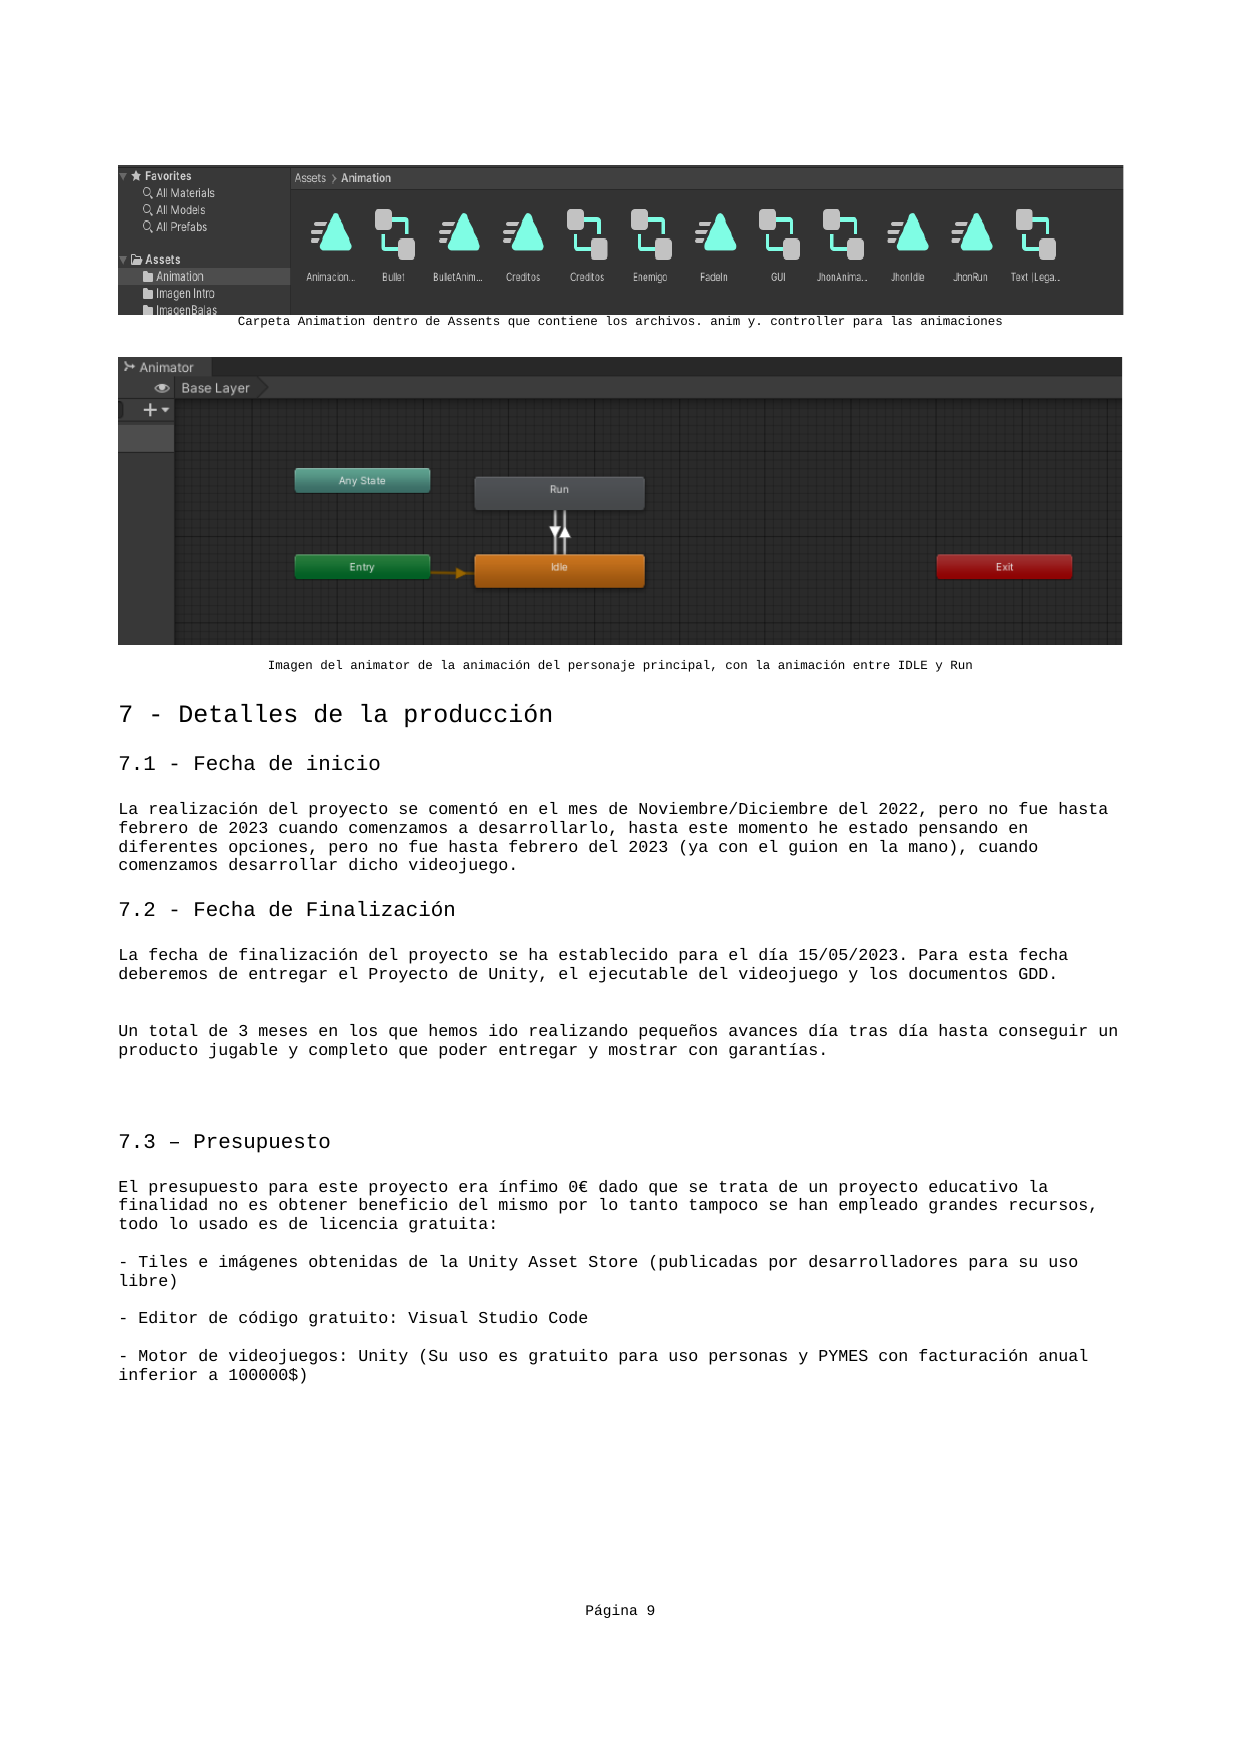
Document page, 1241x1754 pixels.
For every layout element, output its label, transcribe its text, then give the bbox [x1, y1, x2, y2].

text 7 - Detalles de la producción [118, 701, 1122, 729]
text Página 9 [118, 1604, 1122, 1620]
text La realización del proyecto se comentó en el mes de Noviembre/Diciembre del 2022, pero no fue hasta febrero de 2023 cuando comenzamos a desarrollarlo, hasta este momento he estado pensando en diferentes opciones, pero no fue hasta febrero del 2023 (ya con el guion en la mano), cuando comenzamos desarrollar dicho videojuego. [118, 800, 1122, 876]
text Un total de 3 meses en los que hemos ido realizando pequeños avances día tras día hasta conseguir un producto jugable y completo que poder entregar y mostrar con garantías. [118, 1022, 1122, 1060]
text El presupuesto para este proyecto era ínfimo 0€ dado que se trata de un proyecto educativo la finalidad no es obtener beneficio del mismo por lo tanto tampoco se han empleado grandes recursos, todo lo usado es de licencia gratuita: [118, 1178, 1122, 1235]
text - Tiles e imágenes obtenidas de la Unity Asset Store (publicadas por desarrolladores para su uso libre) [118, 1253, 1122, 1291]
text 7.3 – Presupuesto [118, 1131, 1122, 1154]
text 7.1 - Fecha de inicio [118, 753, 1122, 777]
text 7.2 - Fecha de Finalización [118, 899, 1122, 923]
text - Motor de videojuegos: Unity (Su uso es gratuito para uso personas y PYMES con facturación anual inferior a 100000$) [118, 1348, 1122, 1386]
text La fecha de finalización del proyecto se ha establecido para el día 15/05/2023. Para esta fecha deberemos de entregar el Proyecto de Unity, el ejecutable del videojuego y los documentos GDD. [118, 947, 1122, 984]
text Imagen del animator de la animación del personaje principal, con la animación entre IDLE y Run [118, 659, 1122, 673]
text Carpeta Animation dentro de Assents que contiene los archivos. anim y. controller para las animaciones [118, 315, 1122, 329]
text - Editor de código gratuito: Visual Studio Code [118, 1310, 1122, 1329]
